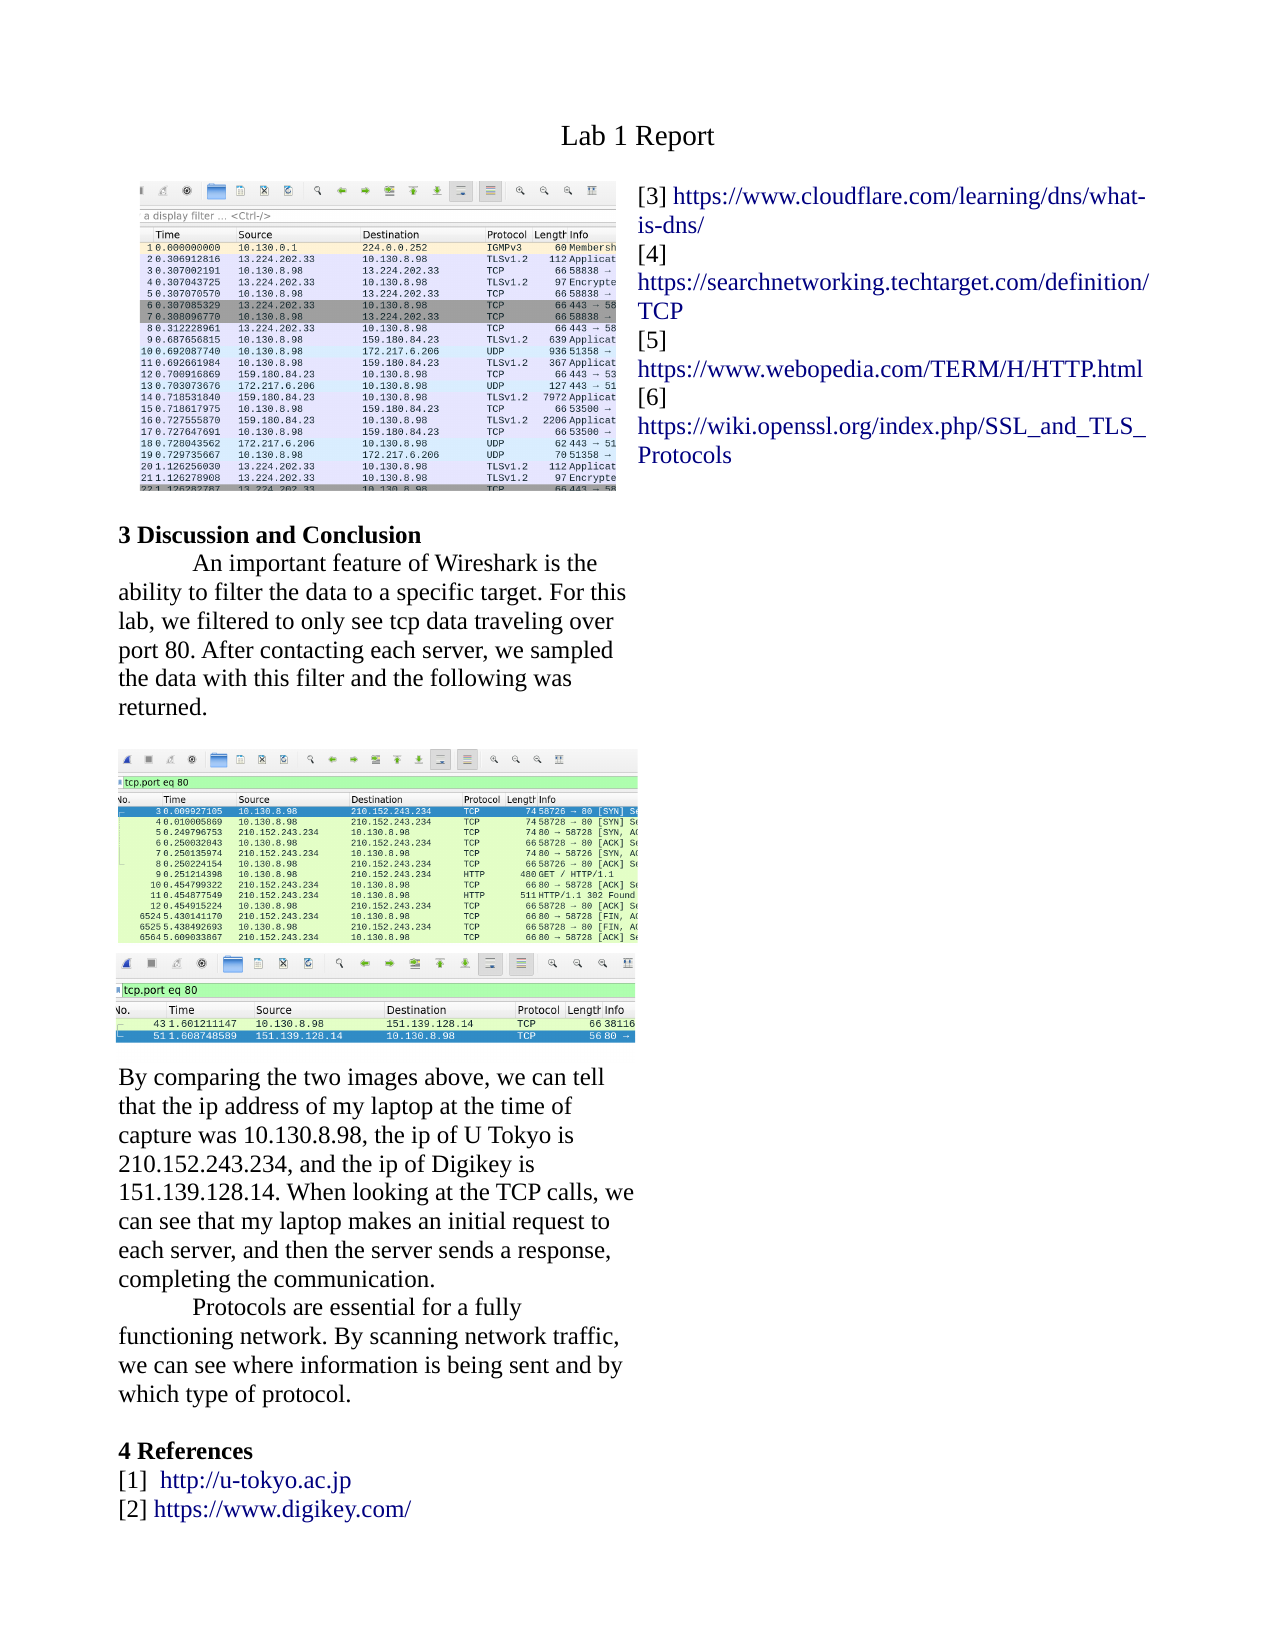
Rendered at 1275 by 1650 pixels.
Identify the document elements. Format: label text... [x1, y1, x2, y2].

text [1] http://u-tokyo.ac.jp [118, 1465, 637, 1494]
text [5] https://www.webopedia.com/TERM/H/HTTP.html [637, 325, 1157, 382]
picture [118, 749, 638, 946]
text 4 References [118, 1436, 637, 1465]
text 3 Discussion and Conclusion [118, 520, 637, 548]
picture [139, 181, 616, 491]
picture [115, 953, 636, 1063]
text [3] https://www.cloudflare.com/learning/dns/what-is-dns/ [637, 181, 1157, 239]
text An important feature of Wireshark is the ability to filter the data to a specific target. For this lab, we filtered to only see tcp data traveling over port 80. After contacting each server, we sampled the data with this filter and the following was returned. [118, 548, 637, 721]
text Protocols are essential for a fully functioning network. By scanning network traffic, we can see where information is being sent and by which type of protocol. [118, 1292, 637, 1407]
text [2] https://www.digikey.com/ [118, 1494, 637, 1522]
text [4] https://searchnetworking.techtarget.com/definition/TCP [637, 239, 1157, 325]
text By comparing the two images above, we can tell that the ip address of my laptop at the time of capture was 10.130.8.98, the ip of U Tokyo is 210.152.243.234, and the ip of Digikey is 151.139.128.14. When looking at the TCP calls, we can see that my laptop makes an initial request to each server, and then the server sends a response, completing the communication. [118, 946, 637, 1292]
text [6] https://wiki.openssl.org/index.php/SSL_and_TLS_Protocols [637, 382, 1157, 469]
